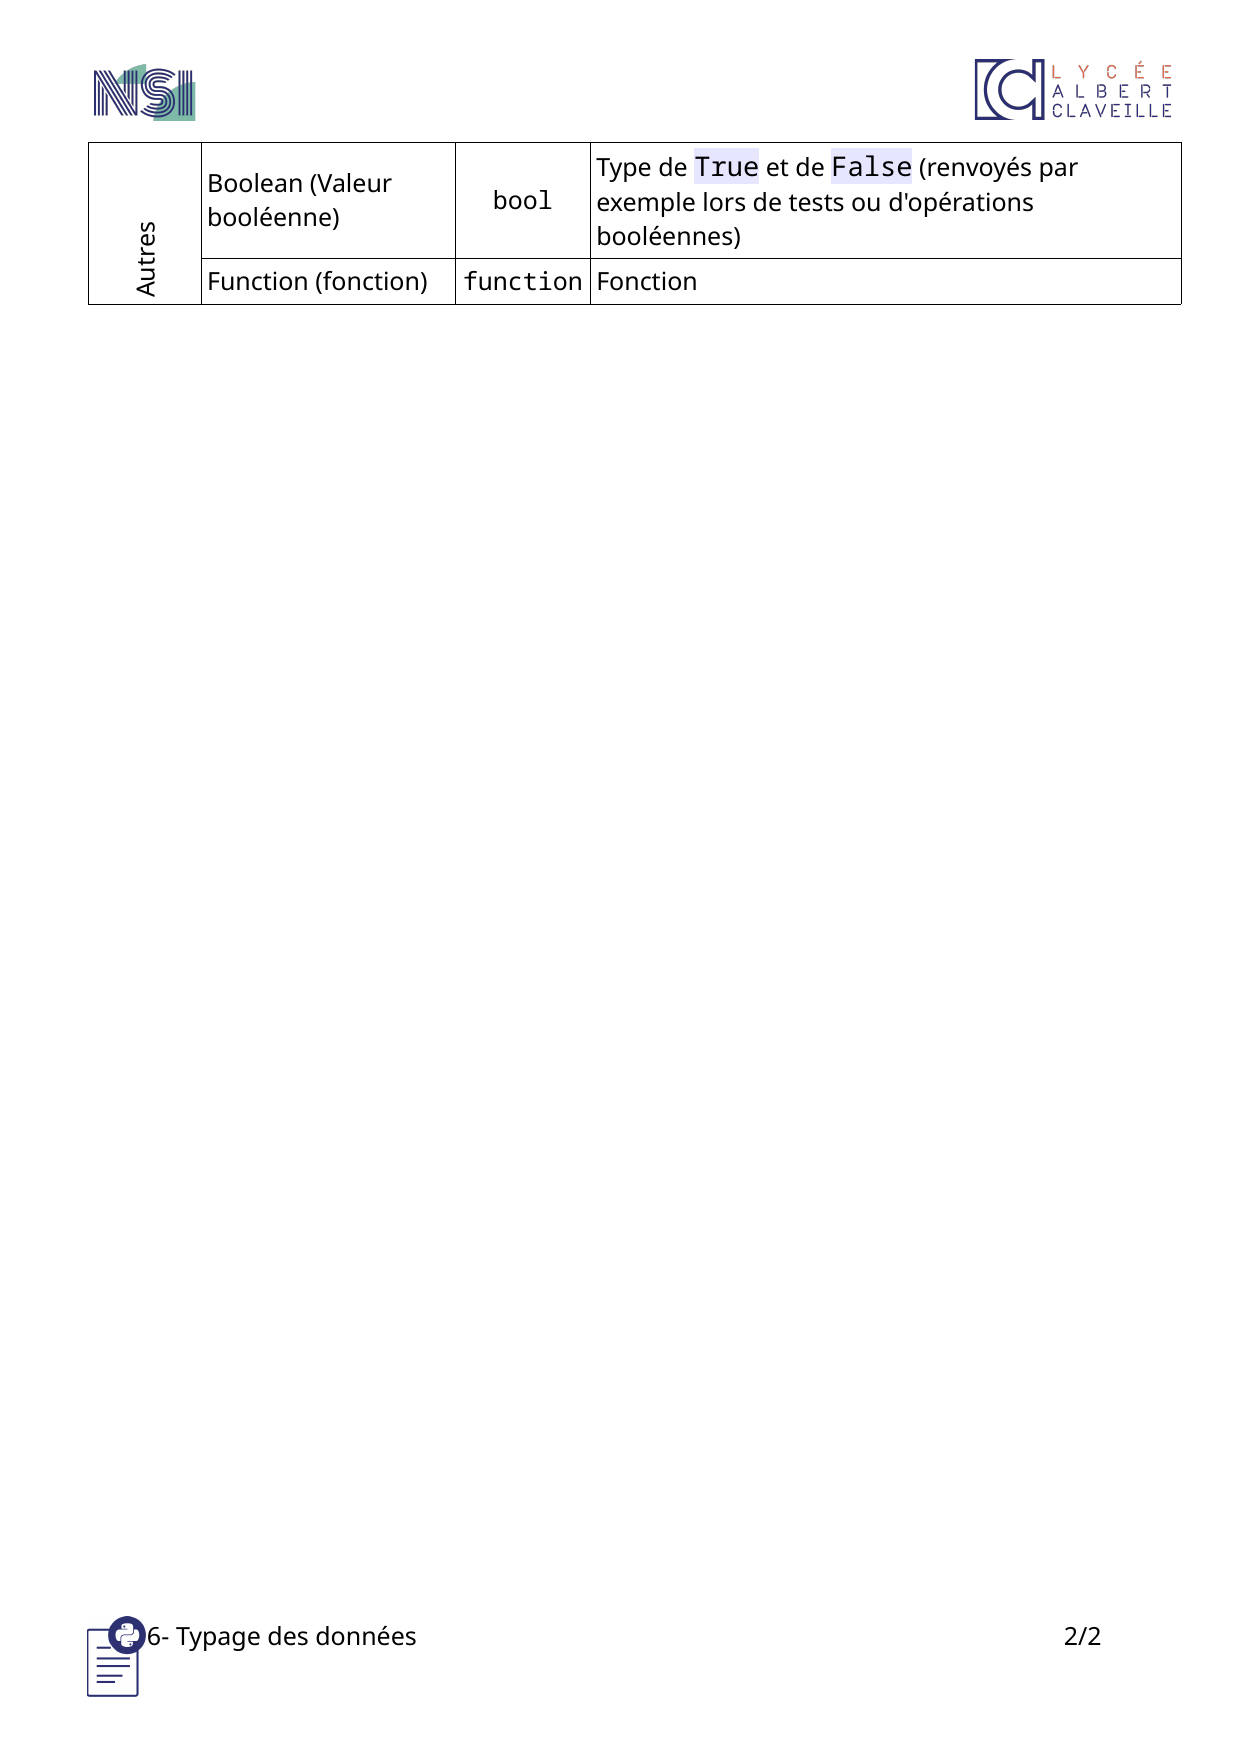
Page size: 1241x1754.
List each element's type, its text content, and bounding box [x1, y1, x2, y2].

table_cell bool [456, 143, 590, 258]
table_cell Fonction [591, 259, 1181, 304]
table_cell Type de True et de False (renvoyés par exemple lors de tests ou d'opérations booléennes) [591, 143, 1181, 258]
picture [94, 64, 196, 121]
table_cell Boolean (Valeur booléenne) [202, 143, 455, 258]
table_cell Function (fonction) [202, 259, 455, 304]
picture [87, 1616, 146, 1697]
table_cell function [456, 259, 590, 304]
picture [974, 59, 1172, 120]
table_cell Autres [89, 143, 201, 304]
